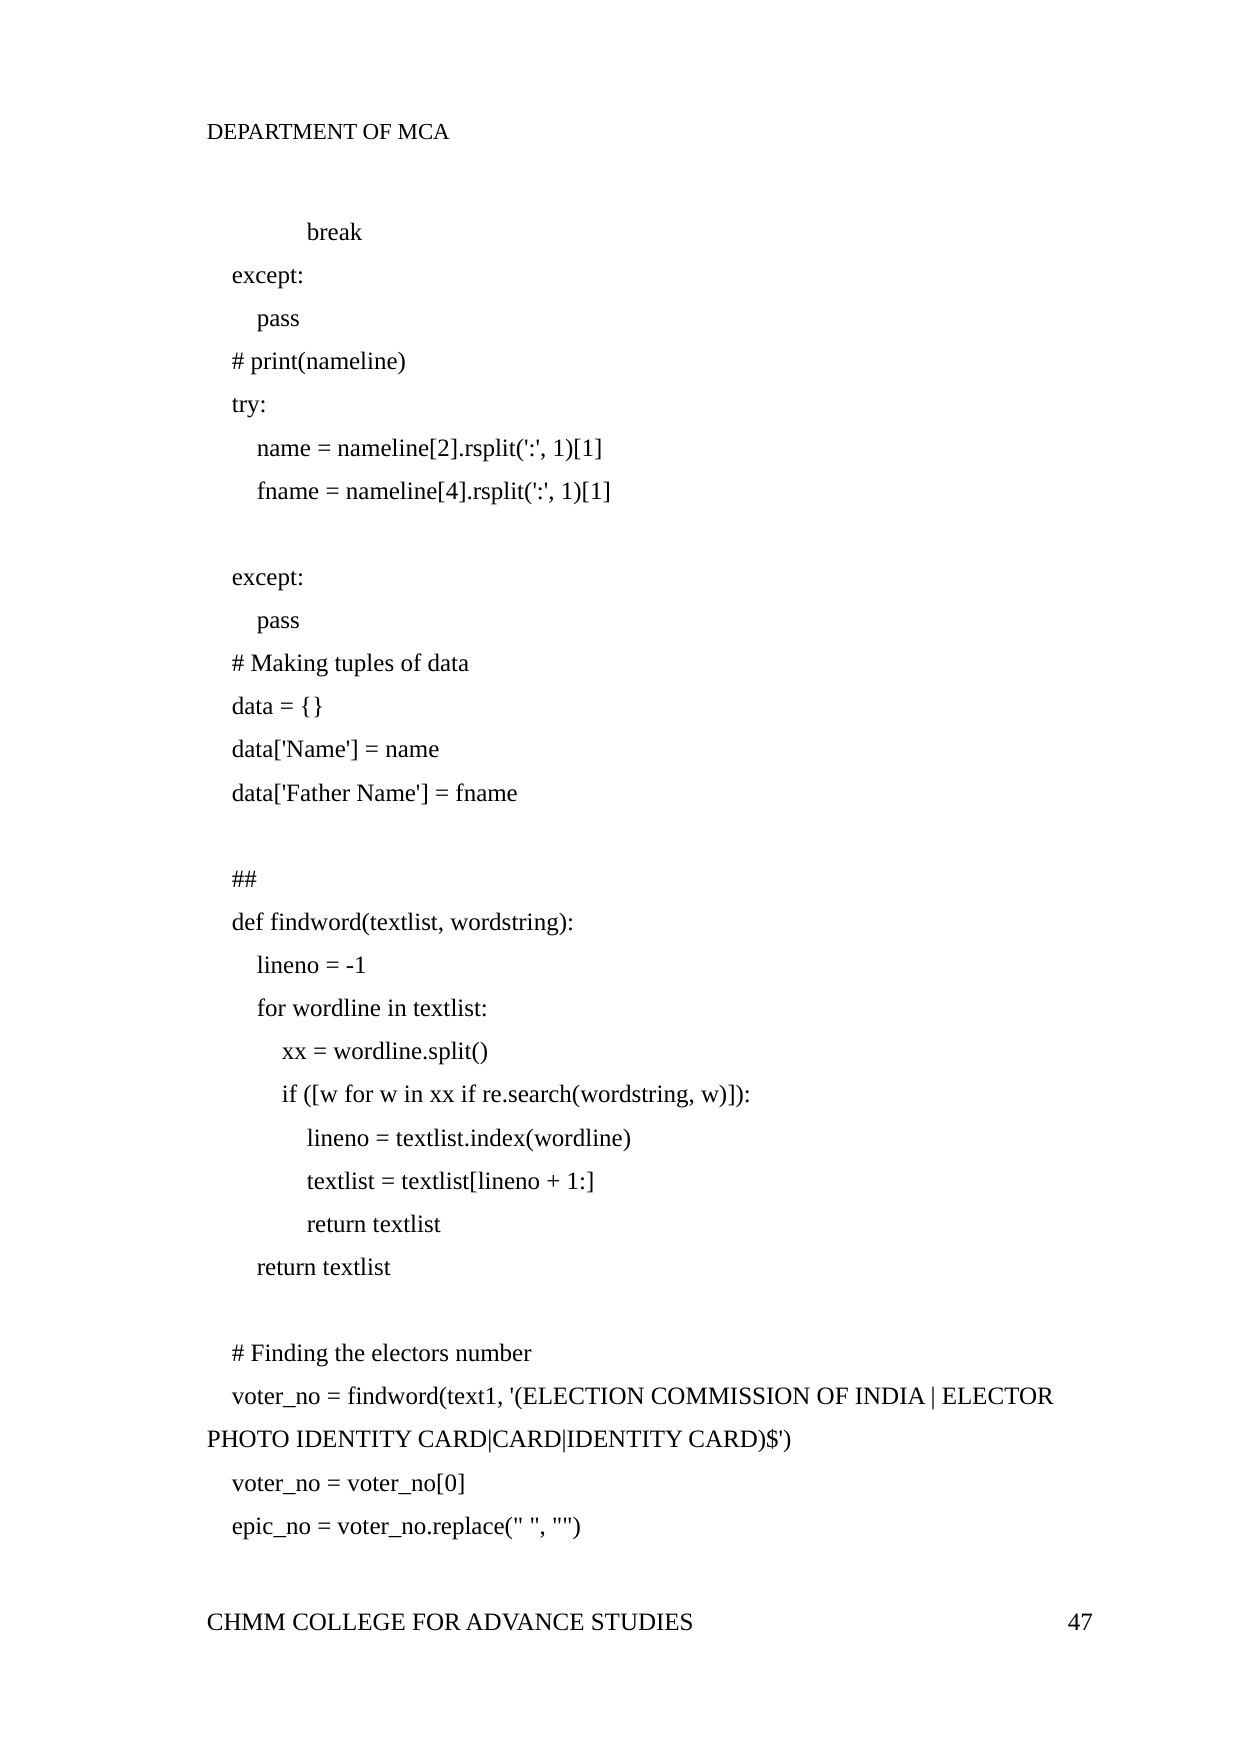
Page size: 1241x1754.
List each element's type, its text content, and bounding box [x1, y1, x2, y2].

text def findword(textlist, wordstring): [207, 907, 1093, 936]
text lineno = textlist.index(wordline) [207, 1123, 1093, 1151]
text pass [207, 605, 1093, 634]
text try: [207, 389, 1093, 418]
text textlist = textlist[lineno + 1:] [207, 1166, 1093, 1194]
text lineno = -1 [207, 950, 1093, 979]
text # Finding the electors number [207, 1338, 1093, 1367]
text epic_no = voter_no.replace(" ", "") [207, 1511, 1093, 1539]
text name = nameline[2].rsplit(':', 1)[1] [207, 433, 1093, 461]
text voter_no = findword(text1, '(ELECTION COMMISSION OF INDIA | ELECTOR PHOTO IDENTITY CARD|CARD|IDENTITY CARD)$') [207, 1381, 1093, 1453]
text return textlist [207, 1252, 1093, 1281]
text # print(nameline) [207, 346, 1093, 375]
text data['Name'] = name [207, 734, 1093, 763]
text # Making tuples of data [207, 648, 1093, 677]
text data['Father Name'] = fname [207, 778, 1093, 806]
text voter_no = voter_no[0] [207, 1468, 1093, 1496]
text break [207, 217, 1093, 246]
text for wordline in textlist: [207, 993, 1093, 1022]
text fname = nameline[4].rsplit(':', 1)[1] [207, 476, 1093, 504]
text if ([w for w in xx if re.search(wordstring, w)]): [207, 1079, 1093, 1108]
text except: [207, 260, 1093, 289]
text ## [207, 864, 1093, 893]
text except: [207, 562, 1093, 591]
text data = {} [207, 691, 1093, 720]
text return textlist [207, 1209, 1093, 1238]
text pass [207, 303, 1093, 332]
text xx = wordline.split() [207, 1036, 1093, 1065]
